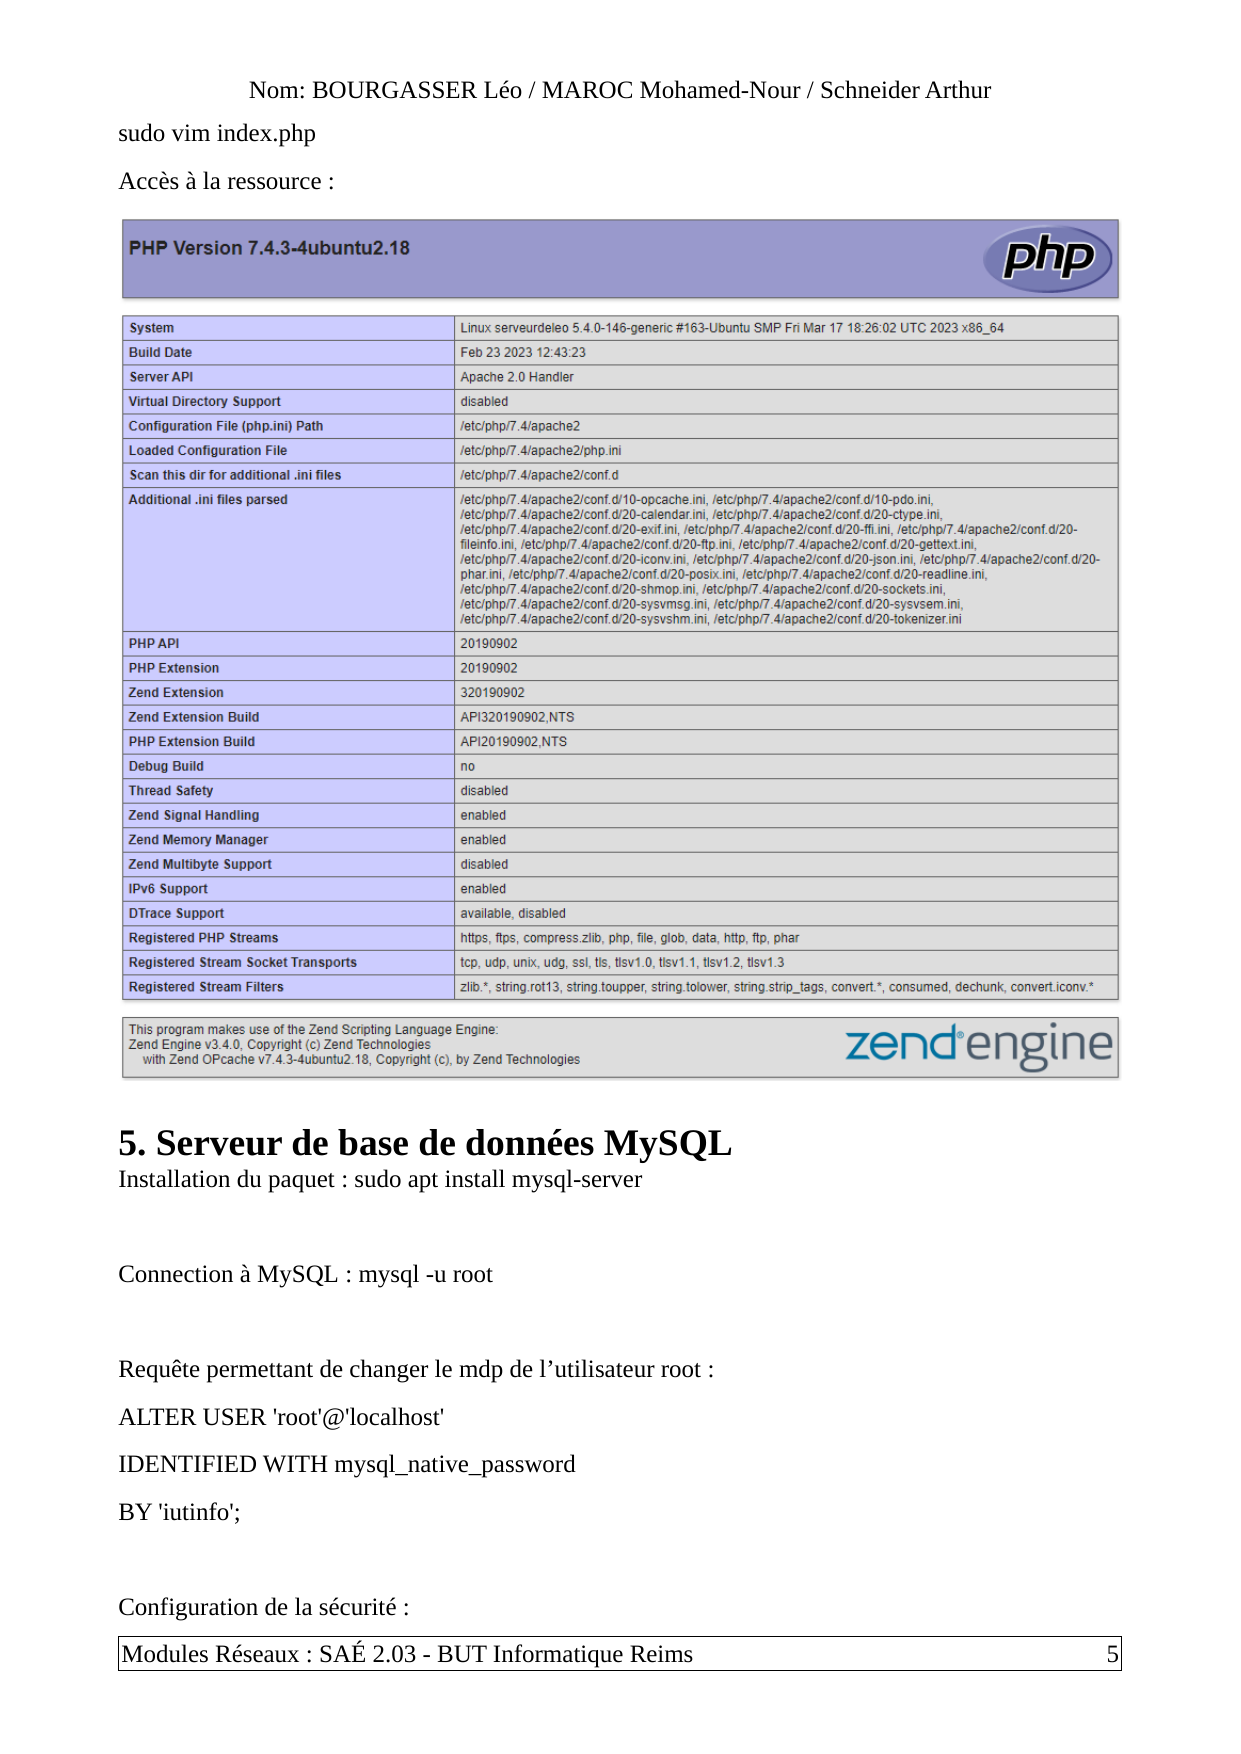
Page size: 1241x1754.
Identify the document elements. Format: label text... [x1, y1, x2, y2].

text BY 'iutinfo'; [118, 1497, 1122, 1526]
text IDENTIFIED WITH mysql_native_password [118, 1449, 1122, 1478]
text Accès à la ressource : [118, 166, 1122, 194]
text ALTER USER 'root'@'localhost' [118, 1402, 1122, 1430]
text Configuration de la sécurité : [118, 1592, 1122, 1621]
text Requête permettant de changer le mdp de l’utilisateur root : [118, 1354, 1122, 1383]
text sudo vim index.php [118, 118, 1122, 147]
subtitle 5. Serveur de base de données MySQL [118, 1121, 1122, 1164]
text Installation du paquet : sudo apt install mysql-server [118, 1164, 1122, 1192]
text Connection à MySQL : mysql -u root [118, 1259, 1122, 1288]
